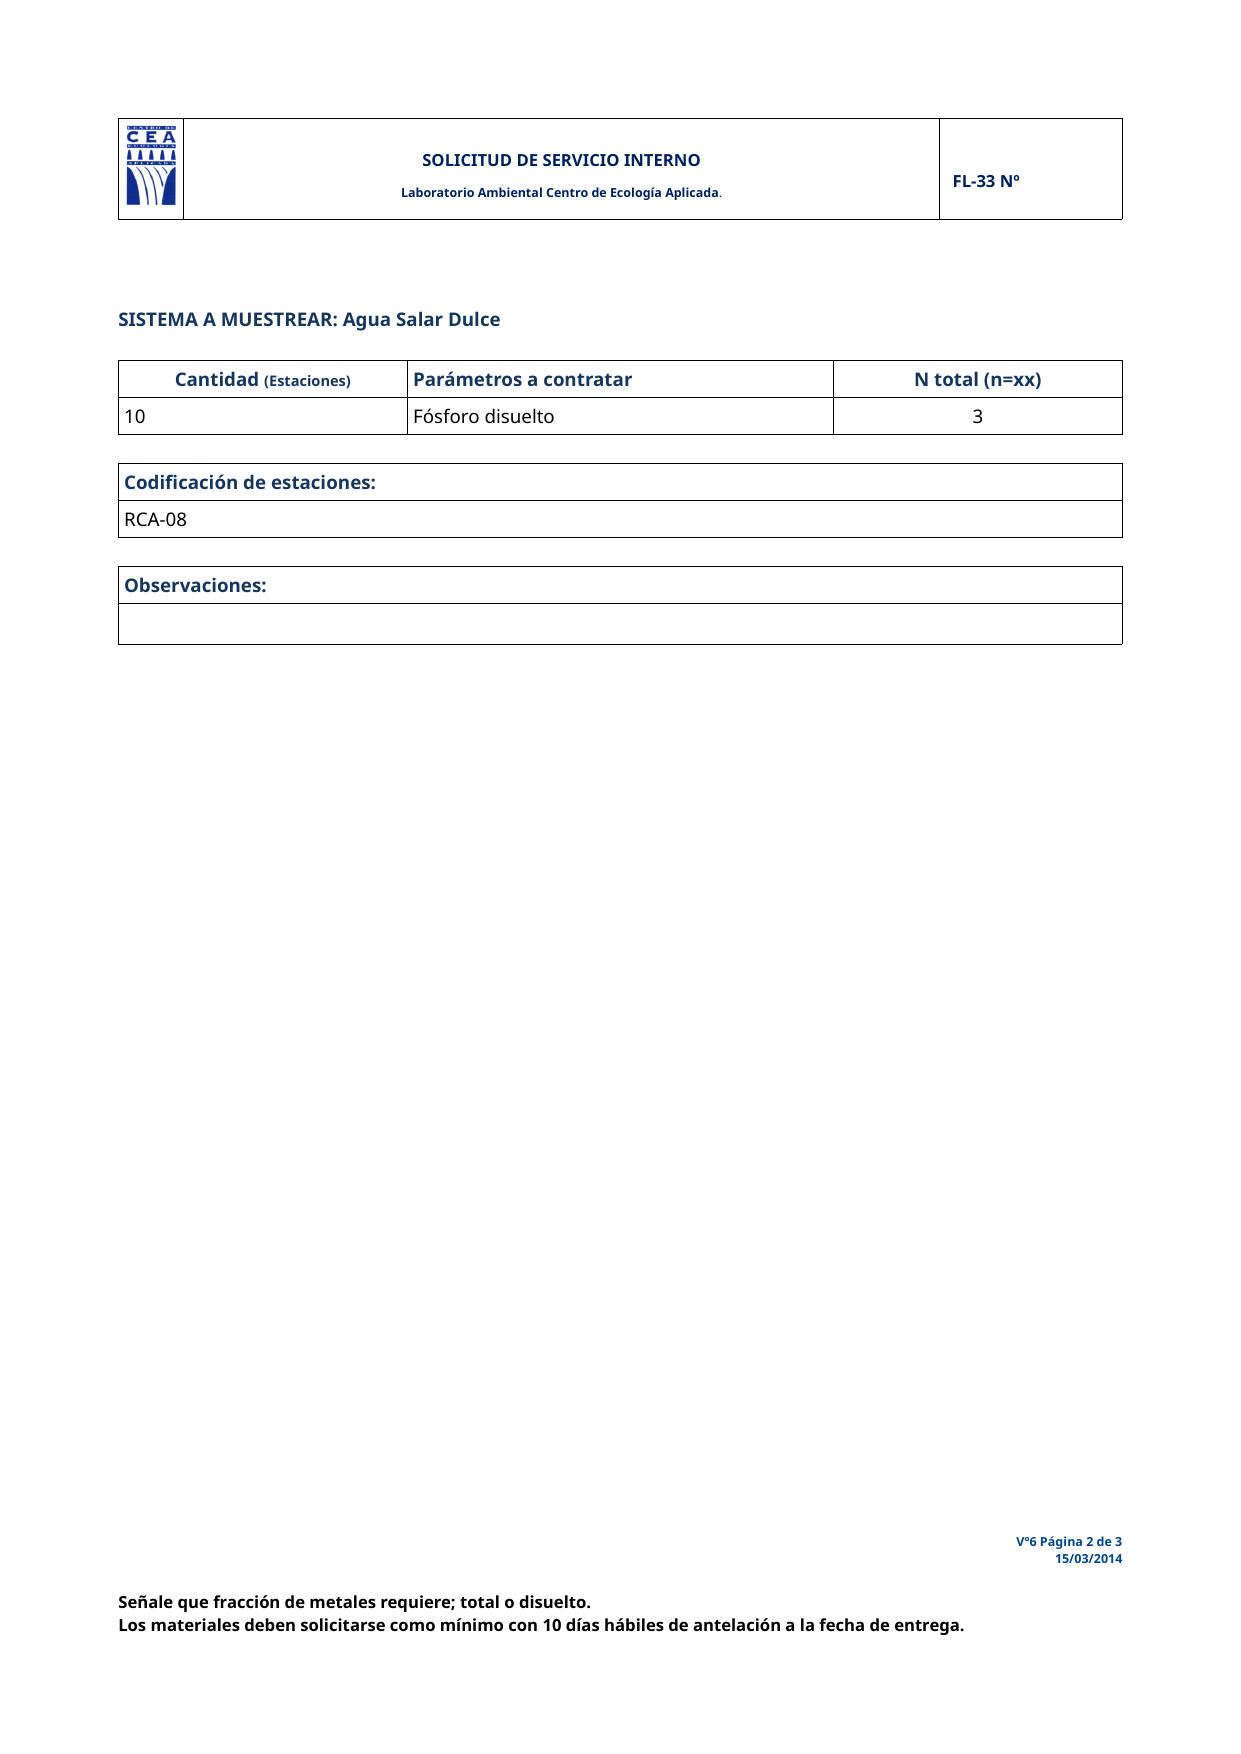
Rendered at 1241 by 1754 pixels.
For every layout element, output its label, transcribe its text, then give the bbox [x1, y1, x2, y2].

table_header Codificación de estaciones: [119, 464, 1122, 500]
table_header Observaciones: [119, 567, 1122, 603]
table_cell 10 [119, 398, 407, 434]
text SISTEMA A MUESTREAR: Agua Salar Dulce [118, 306, 1122, 331]
table_header Parámetros a contratar [408, 361, 833, 397]
table_cell RCA-08 [119, 501, 1122, 537]
table_header Cantidad (Estaciones) [119, 361, 407, 397]
table_header N total (n=xx) [834, 361, 1122, 397]
table_cell 3 [834, 398, 1122, 434]
picture [124, 123, 179, 207]
table_cell [119, 604, 1122, 643]
table_cell Fósforo disuelto [408, 398, 833, 434]
